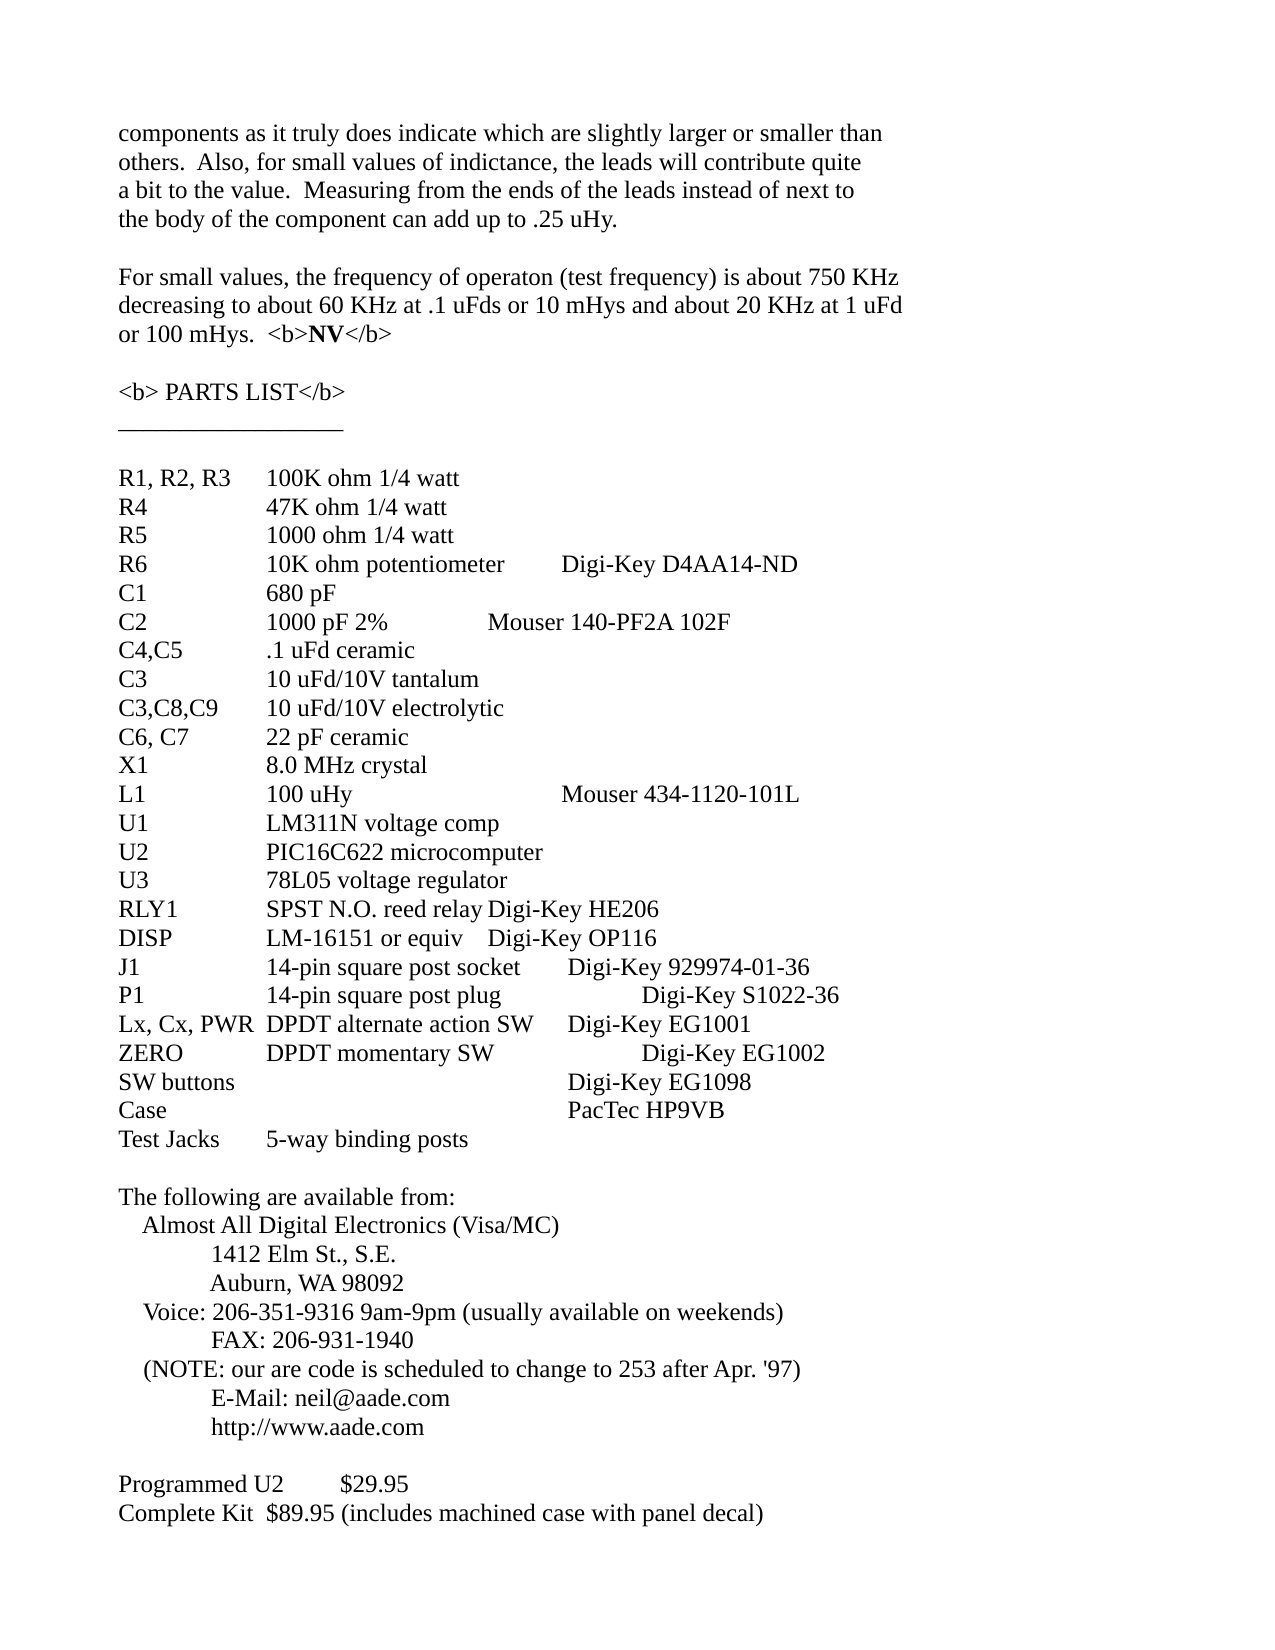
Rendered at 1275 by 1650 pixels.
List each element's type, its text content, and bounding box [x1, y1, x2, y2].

text Lx, Cx, PWR DPDT alternate action SW Digi-Key EG1001 [118, 1009, 1157, 1038]
text C2 1000 pF 2% Mouser 140-PF2A 102F [118, 607, 1157, 636]
text The following are available from: [118, 1182, 1157, 1211]
text or 100 mHys. <b>NV</b> [118, 319, 1157, 348]
text R6 10K ohm potentiometer Digi-Key D4AA14-ND [118, 549, 1157, 578]
text __________________ [118, 406, 1157, 434]
text U1 LM311N voltage comp [118, 808, 1157, 837]
text components as it truly does indicate which are slightly larger or smaller than [118, 118, 1157, 147]
text DISP LM-16151 or equiv Digi-Key OP116 [118, 923, 1157, 952]
text others. Also, for small values of indictance, the leads will contribute quite [118, 147, 1157, 176]
text X1 8.0 MHz crystal [118, 751, 1157, 779]
text Case PacTec HP9VB [118, 1096, 1157, 1124]
text SW buttons Digi-Key EG1098 [118, 1067, 1157, 1096]
text C4,C5 .1 uFd ceramic [118, 636, 1157, 664]
text C3,C8,C9 10 uFd/10V electrolytic [118, 693, 1157, 722]
text Almost All Digital Electronics (Visa/MC) [118, 1211, 1157, 1239]
text P1 14-pin square post plug Digi-Key S1022-36 [118, 981, 1157, 1009]
text Complete Kit $89.95 (includes machined case with panel decal) [118, 1498, 1157, 1527]
text FAX: 206-931-1940 [118, 1326, 1157, 1354]
text (NOTE: our are code is scheduled to change to 253 after Apr. '97) [118, 1354, 1157, 1383]
text Test Jacks 5-way binding posts [118, 1124, 1157, 1153]
text RLY1 SPST N.O. reed relay Digi-Key HE206 [118, 894, 1157, 923]
text http://www.aade.com [118, 1412, 1157, 1441]
text a bit to the value. Measuring from the ends of the leads instead of next to [118, 176, 1157, 204]
text Programmed U2 $29.95 [118, 1469, 1157, 1498]
text decreasing to about 60 KHz at .1 uFds or 10 mHys and about 20 KHz at 1 uFd [118, 291, 1157, 319]
text Auburn, WA 98092 [118, 1268, 1157, 1297]
text Voice: 206-351-9316 9am-9pm (usually available on weekends) [118, 1297, 1157, 1326]
text R1, R2, R3 100K ohm 1/4 watt [118, 463, 1157, 492]
text 1412 Elm St., S.E. [118, 1239, 1157, 1268]
text <b> PARTS LIST</b> [118, 377, 1157, 406]
text U3 78L05 voltage regulator [118, 866, 1157, 894]
text ZERO DPDT momentary SW Digi-Key EG1002 [118, 1038, 1157, 1067]
text U2 PIC16C622 microcomputer [118, 837, 1157, 866]
text R4 47K ohm 1/4 watt [118, 492, 1157, 521]
text C3 10 uFd/10V tantalum [118, 664, 1157, 693]
text C1 680 pF [118, 578, 1157, 607]
text E-Mail: neil@aade.com [118, 1383, 1157, 1412]
text the body of the component can add up to .25 uHy. [118, 204, 1157, 233]
text L1 100 uHy Mouser 434-1120-101L [118, 779, 1157, 808]
text J1 14-pin square post socket Digi-Key 929974-01-36 [118, 952, 1157, 981]
text C6, C7 22 pF ceramic [118, 722, 1157, 751]
text R5 1000 ohm 1/4 watt [118, 521, 1157, 549]
text For small values, the frequency of operaton (test frequency) is about 750 KHz [118, 262, 1157, 291]
